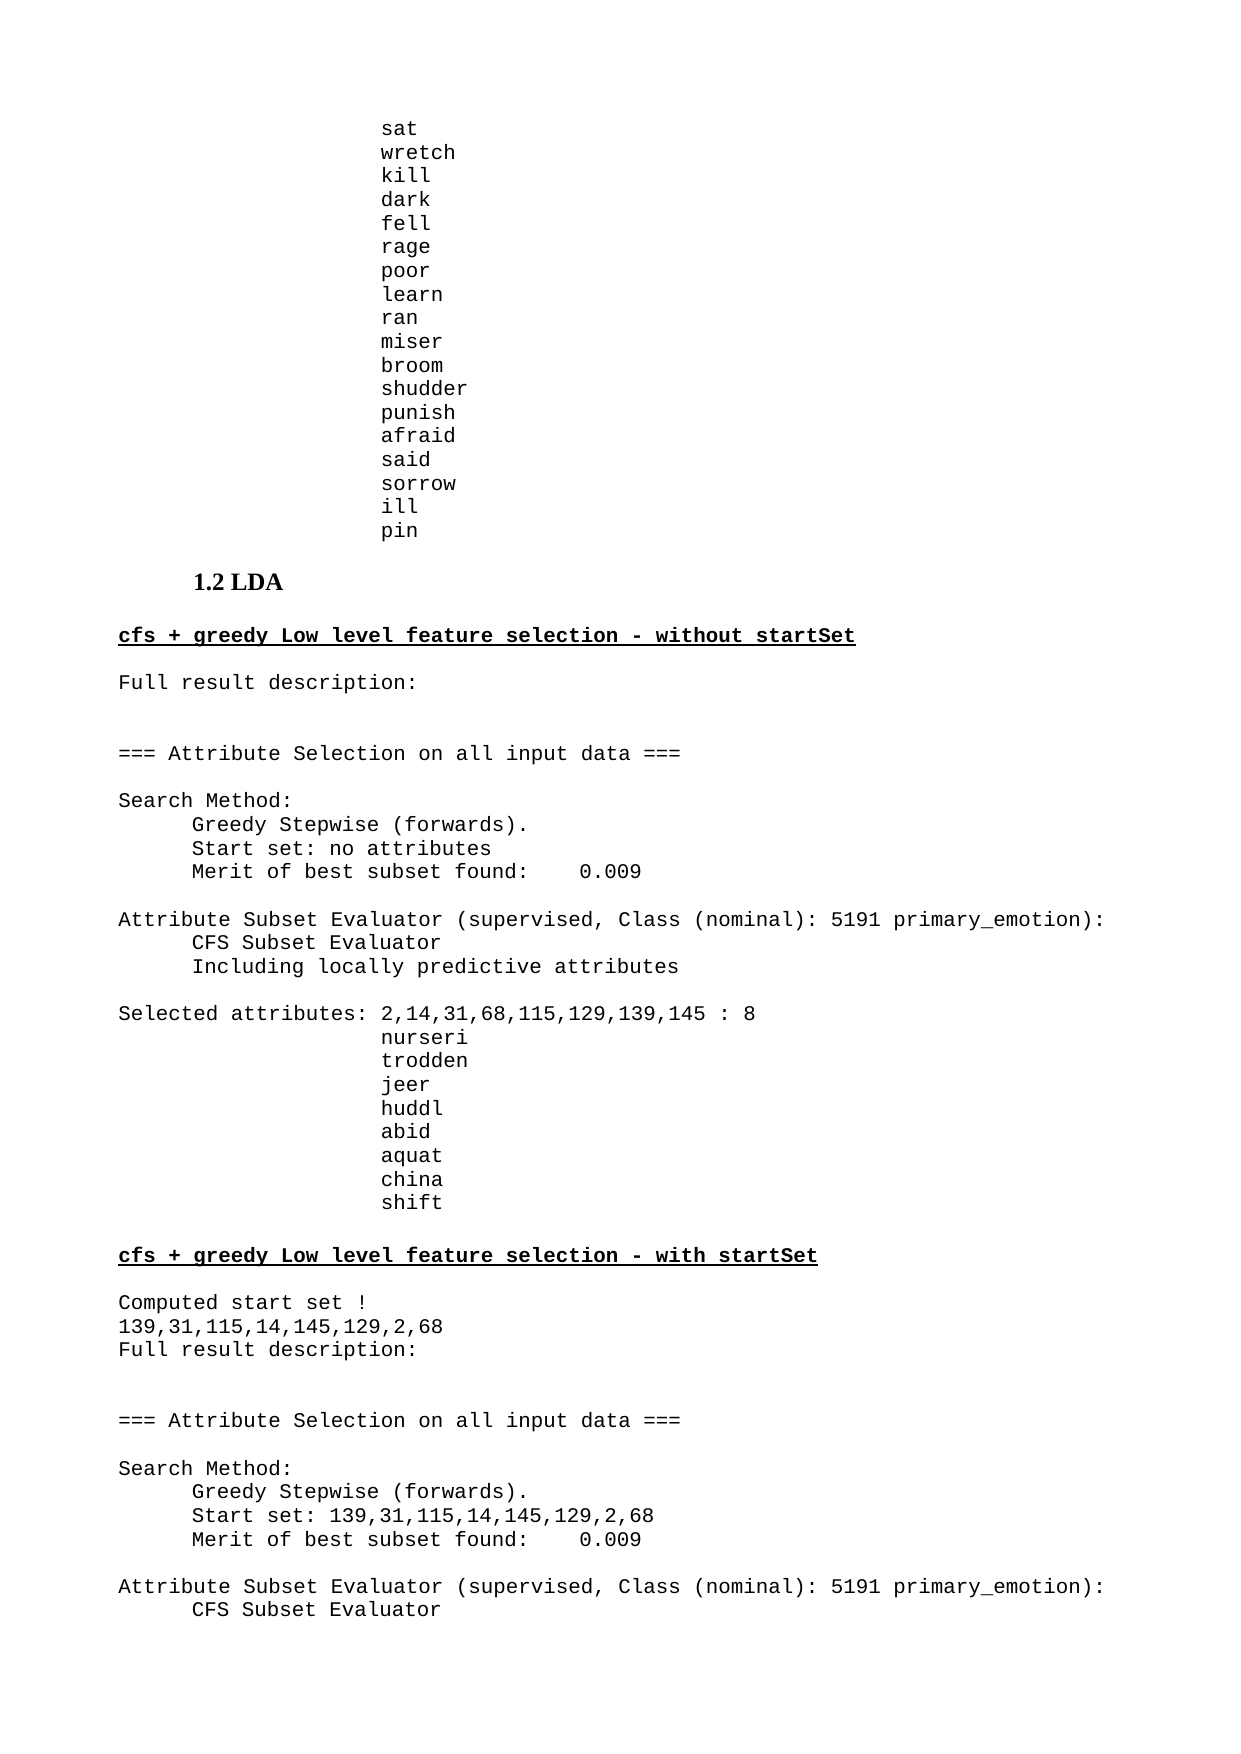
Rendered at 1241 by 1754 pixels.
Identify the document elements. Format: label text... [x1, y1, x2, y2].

text rage [118, 236, 1122, 260]
text abid [118, 1121, 1122, 1145]
text sat [118, 118, 1122, 142]
text nurseri [118, 1027, 1122, 1051]
text broom [118, 354, 1122, 378]
text said [118, 449, 1122, 473]
text kill [118, 165, 1122, 189]
text punish [118, 402, 1122, 426]
text cfs + greedy Low level feature selection - without startSet [118, 625, 1122, 648]
text CFS Subset Evaluator [118, 932, 1122, 956]
text huddl [118, 1098, 1122, 1121]
text Greedy Stepwise (forwards). [118, 1481, 1122, 1505]
text dark [118, 189, 1122, 213]
text cfs + greedy Low level feature selection - with startSet [118, 1245, 1122, 1268]
text === Attribute Selection on all input data === [118, 743, 1122, 767]
text Full result description: [118, 672, 1122, 696]
text Full result description: [118, 1339, 1122, 1363]
text learn [118, 284, 1122, 307]
text Greedy Stepwise (forwards). [118, 814, 1122, 838]
text afraid [118, 426, 1122, 449]
text Start set: no attributes [118, 838, 1122, 861]
text Merit of best subset found: 0.009 [118, 861, 1122, 885]
text Including locally predictive attributes [118, 956, 1122, 979]
text Start set: 139,31,115,14,145,129,2,68 [118, 1505, 1122, 1528]
text ran [118, 307, 1122, 331]
text wretch [118, 142, 1122, 165]
text pin [118, 520, 1122, 544]
text fell [118, 213, 1122, 236]
text Computed start set ! [118, 1292, 1122, 1316]
text aquat [118, 1145, 1122, 1169]
text poor [118, 260, 1122, 284]
text Selected attributes: 2,14,31,68,115,129,139,145 : 8 [118, 1003, 1122, 1027]
text ill [118, 496, 1122, 520]
text Search Method: [118, 790, 1122, 814]
text === Attribute Selection on all input data === [118, 1410, 1122, 1434]
text miser [118, 331, 1122, 354]
text trodden [118, 1051, 1122, 1074]
text sorrow [118, 473, 1122, 496]
text Merit of best subset found: 0.009 [118, 1528, 1122, 1552]
text CFS Subset Evaluator [118, 1599, 1122, 1623]
text shudder [118, 378, 1122, 402]
text Search Method: [118, 1458, 1122, 1481]
text jeer [118, 1074, 1122, 1098]
text Attribute Subset Evaluator (supervised, Class (nominal): 5191 primary_emotion): [118, 909, 1122, 932]
text shift [118, 1192, 1122, 1216]
text Attribute Subset Evaluator (supervised, Class (nominal): 5191 primary_emotion): [118, 1576, 1122, 1599]
text 139,31,115,14,145,129,2,68 [118, 1316, 1122, 1339]
text china [118, 1169, 1122, 1192]
list LDA [193, 567, 1122, 596]
